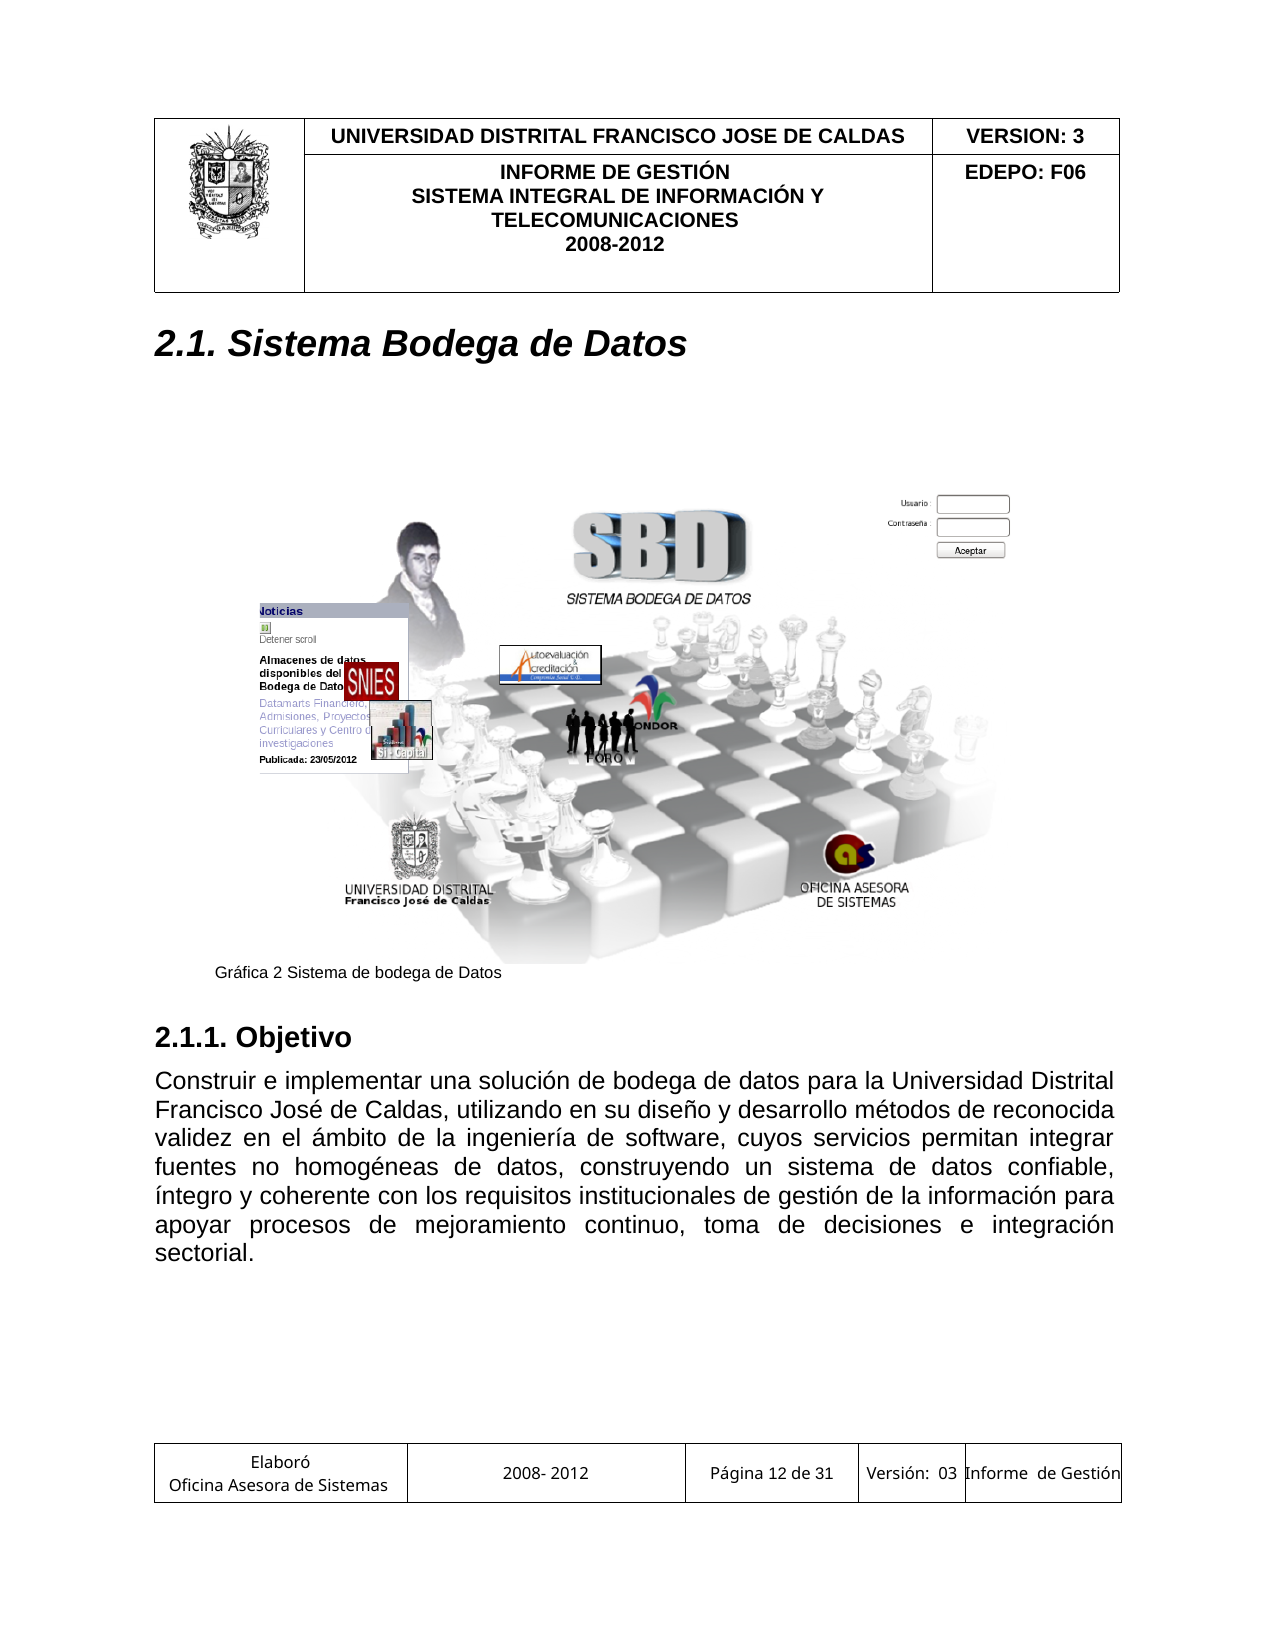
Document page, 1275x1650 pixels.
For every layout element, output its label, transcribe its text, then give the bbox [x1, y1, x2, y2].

picture [259, 430, 1011, 964]
picture [188, 124, 270, 239]
subtitle 2.1. Sistema Bodega de Datos [154, 321, 1116, 364]
text Construir e implementar una solución de bodega de datos para la Universidad Distrital Francisco José de Caldas, utilizando en su diseño y desarrollo métodos de reconocida validez en el ámbito de la ingeniería de software, cuyos servicios permitan integrar fuentes no homogéneas de datos, construyendo un sistema de datos confiable, íntegro y coherente con los requisitos institucionales de gestión de la información para apoyar procesos de mejoramiento continuo, toma de decisiones e integración sectorial. [154, 1066, 1116, 1267]
subtitle 2.1.1. Objetivo [154, 1020, 1116, 1053]
text Gráfica 2 Sistema de bodega de Datos [154, 418, 1116, 982]
